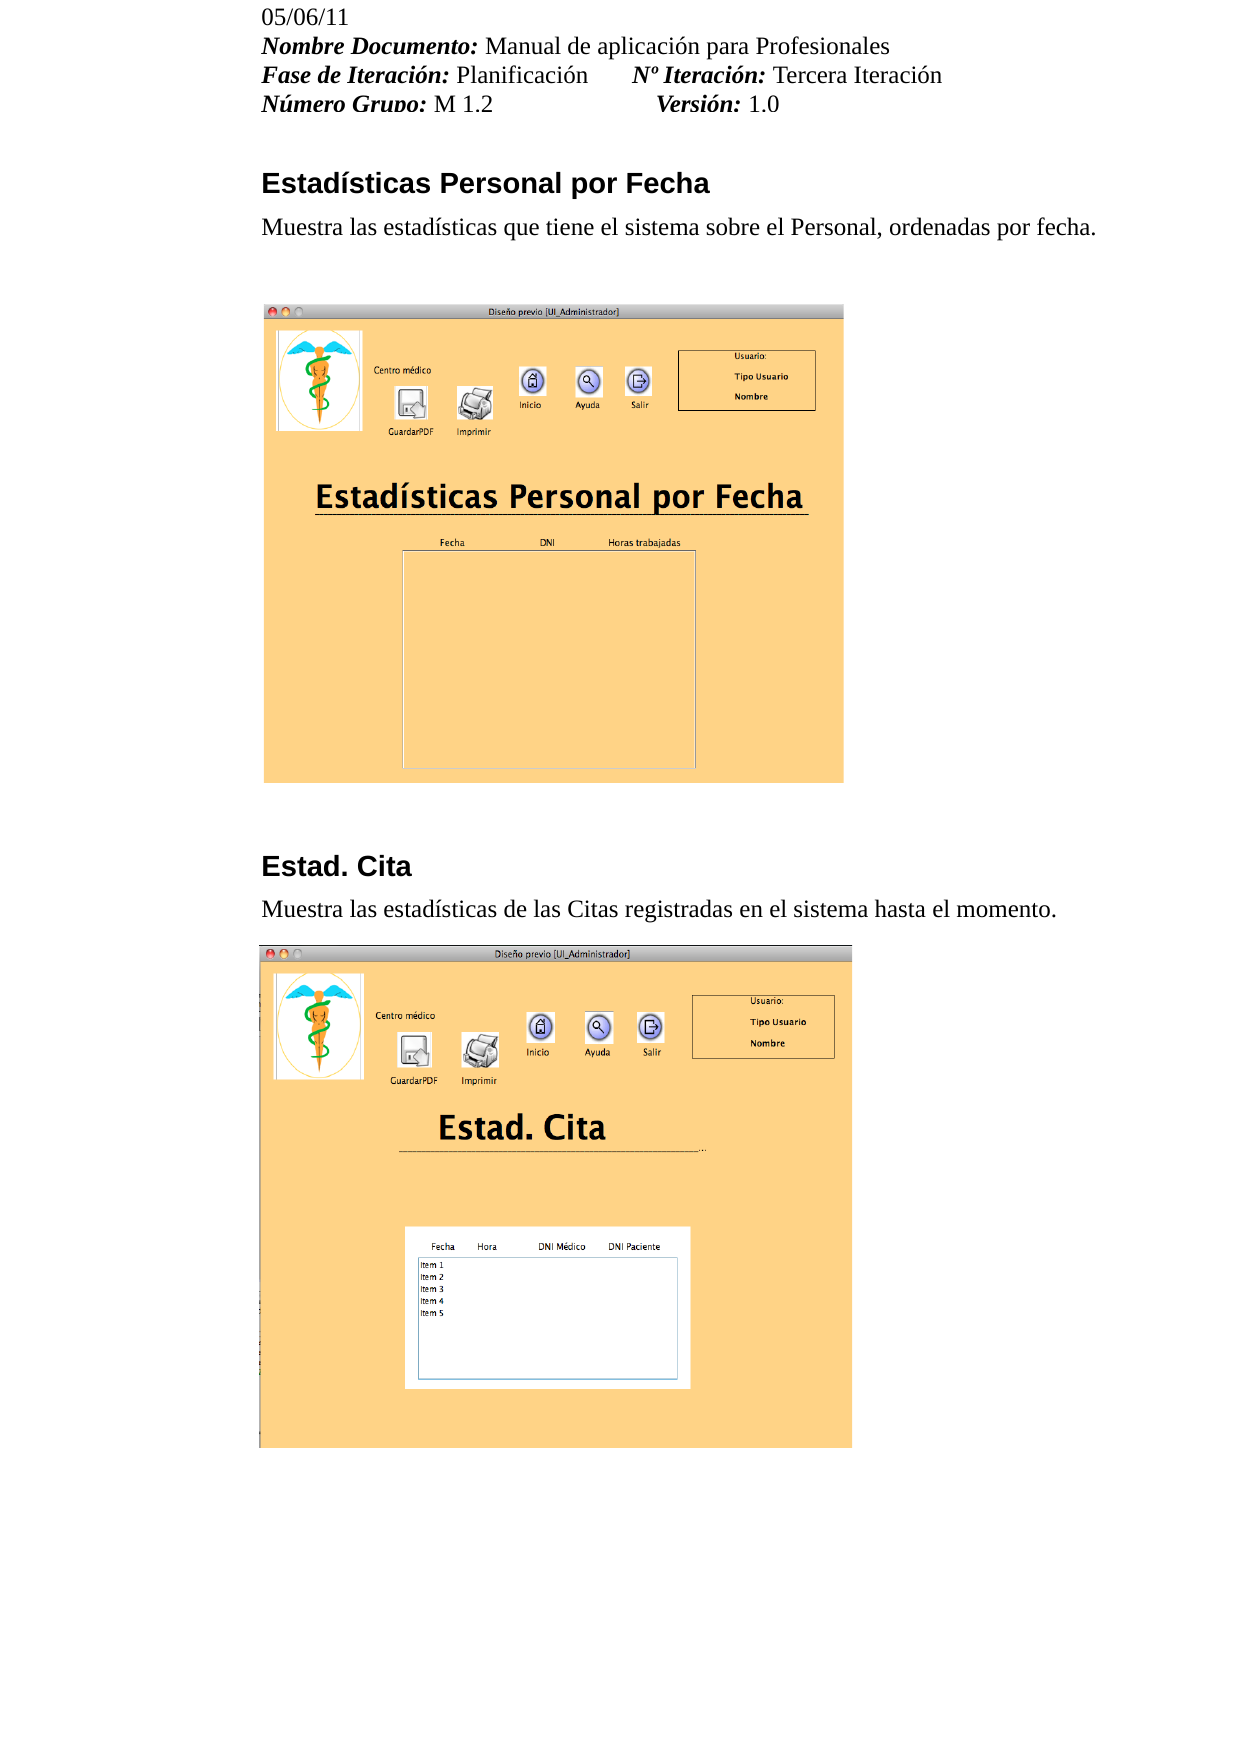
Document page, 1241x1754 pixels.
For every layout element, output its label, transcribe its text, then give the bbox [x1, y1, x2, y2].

text Muestra las estadísticas de las Citas registradas en el sistema hasta el momento. [261, 894, 1122, 923]
text Muestra las estadísticas que tiene el sistema sobre el Personal, ordenadas por fecha. [261, 212, 1122, 241]
subtitle Estad. Cita [261, 848, 1122, 882]
picture [259, 945, 853, 1448]
subtitle Estadísticas Personal por Fecha [261, 166, 1122, 200]
picture [263, 304, 844, 783]
